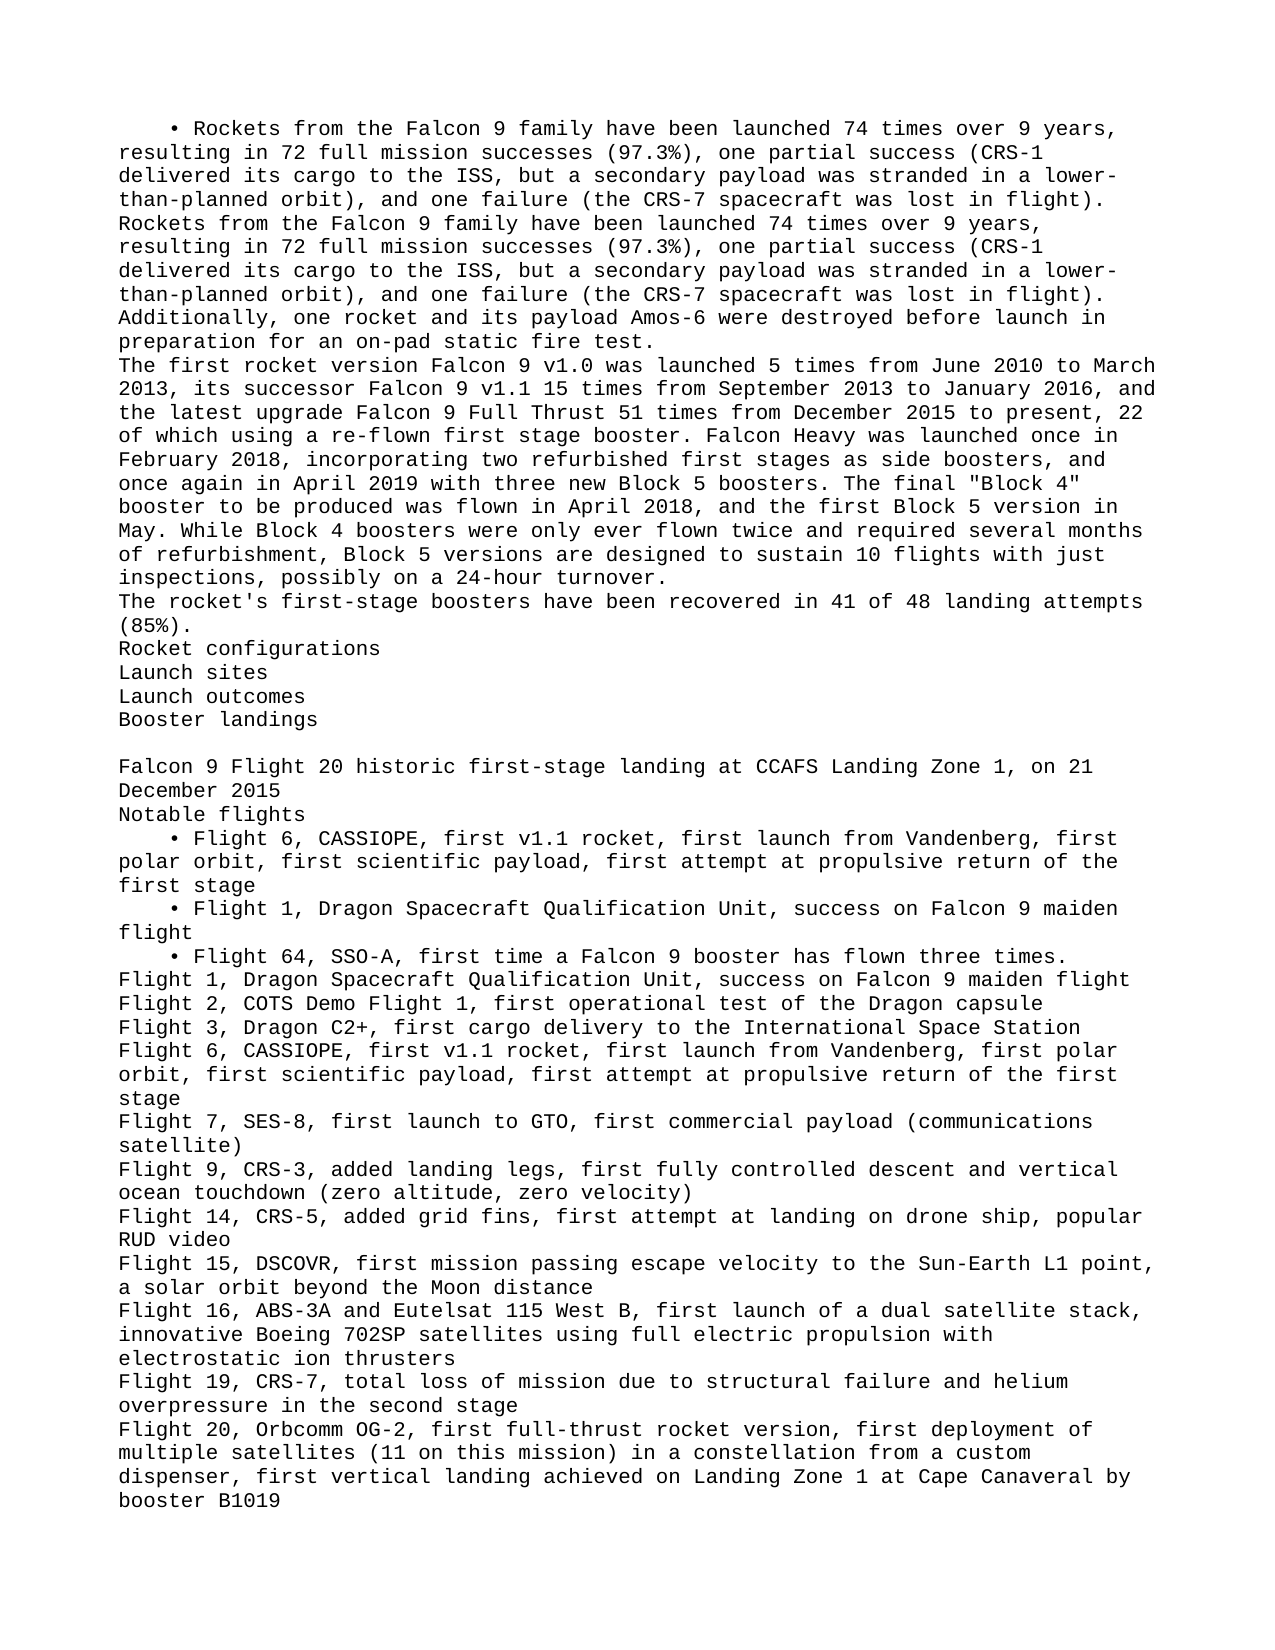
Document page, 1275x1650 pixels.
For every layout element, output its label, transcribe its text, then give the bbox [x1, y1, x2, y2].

text The first rocket version Falcon 9 v1.0 was launched 5 times from June 2010 to March 2013, its successor Falcon 9 v1.1 15 times from September 2013 to January 2016, and the latest upgrade Falcon 9 Full Thrust 51 times from December 2015 to present, 22 of which using a re-flown first stage booster. Falcon Heavy was launched once in February 2018, incorporating two refurbished first stages as side boosters, and once again in April 2019 with three new Block 5 boosters. The final "Block 4" booster to be produced was flown in April 2018, and the first Block 5 version in May. While Block 4 boosters were only ever flown twice and required several months of refurbishment, Block 5 versions are designed to sustain 10 flights with just inspections, possibly on a 24-hour turnover. [118, 354, 1157, 591]
text Flight 9, CRS-3, added landing legs, first fully controlled descent and vertical ocean touchdown (zero altitude, zero velocity) [118, 1158, 1157, 1206]
text Flight 7, SES-8, first launch to GTO, first commercial payload (communications satellite) [118, 1111, 1157, 1158]
text Flight 15, DSCOVR, first mission passing escape velocity to the Sun-Earth L1 point, a solar orbit beyond the Moon distance [118, 1253, 1157, 1300]
text Launch sites [118, 662, 1157, 686]
text Booster landings [118, 709, 1157, 733]
text Flight 16, ABS-3A and Eutelsat 115 West B, first launch of a dual satellite stack, innovative Boeing 702SP satellites using full electric propulsion with electrostatic ion thrusters [118, 1300, 1157, 1371]
text Flight 19, CRS-7, total loss of mission due to structural failure and helium overpressure in the second stage [118, 1371, 1157, 1419]
text Flight 1, Dragon Spacecraft Qualification Unit, success on Falcon 9 maiden flight [118, 969, 1157, 993]
text Flight 2, COTS Demo Flight 1, first operational test of the Dragon capsule [118, 993, 1157, 1017]
text Flight 3, Dragon C2+, first cargo delivery to the International Space Station [118, 1017, 1157, 1040]
text Flight 20, Orbcomm OG-2, first full-thrust rocket version, first deployment of multiple satellites (11 on this mission) in a constellation from a custom dispenser, first vertical landing achieved on Landing Zone 1 at Cape Canaveral by booster B1019 [118, 1419, 1157, 1513]
text • Rockets from the Falcon 9 family have been launched 74 times over 9 years, resulting in 72 full mission successes (97.3%), one partial success (CRS-1 delivered its cargo to the ISS, but a secondary payload was stranded in a lower-than-planned orbit), and one failure (the CRS-7 spacecraft was lost in flight). [118, 118, 1157, 213]
text • Flight 64, SSO-A, first time a Falcon 9 booster has flown three times. [118, 946, 1157, 969]
text Flight 14, CRS-5, added grid fins, first attempt at landing on drone ship, popular RUD video [118, 1206, 1157, 1253]
text Flight 6, CASSIOPE, first v1.1 rocket, first launch from Vandenberg, first polar orbit, first scientific payload, first attempt at propulsive return of the first stage [118, 1040, 1157, 1111]
text The rocket's first-stage boosters have been recovered in 41 of 48 landing attempts (85%). [118, 591, 1157, 638]
text • Flight 1, Dragon Spacecraft Qualification Unit, success on Falcon 9 maiden flight [118, 898, 1157, 946]
text Launch outcomes [118, 686, 1157, 709]
text • Flight 6, CASSIOPE, first v1.1 rocket, first launch from Vandenberg, first polar orbit, first scientific payload, first attempt at propulsive return of the first stage [118, 827, 1157, 898]
text Notable flights [118, 804, 1157, 827]
text Falcon 9 Flight 20 historic first-stage landing at CCAFS Landing Zone 1, on 21 December 2015 [118, 757, 1157, 804]
text Rocket configurations [118, 638, 1157, 662]
text Rockets from the Falcon 9 family have been launched 74 times over 9 years, resulting in 72 full mission successes (97.3%), one partial success (CRS-1 delivered its cargo to the ISS, but a secondary payload was stranded in a lower-than-planned orbit), and one failure (the CRS-7 spacecraft was lost in flight). Additionally, one rocket and its payload Amos-6 were destroyed before launch in preparation for an on-pad static fire test. [118, 213, 1157, 354]
